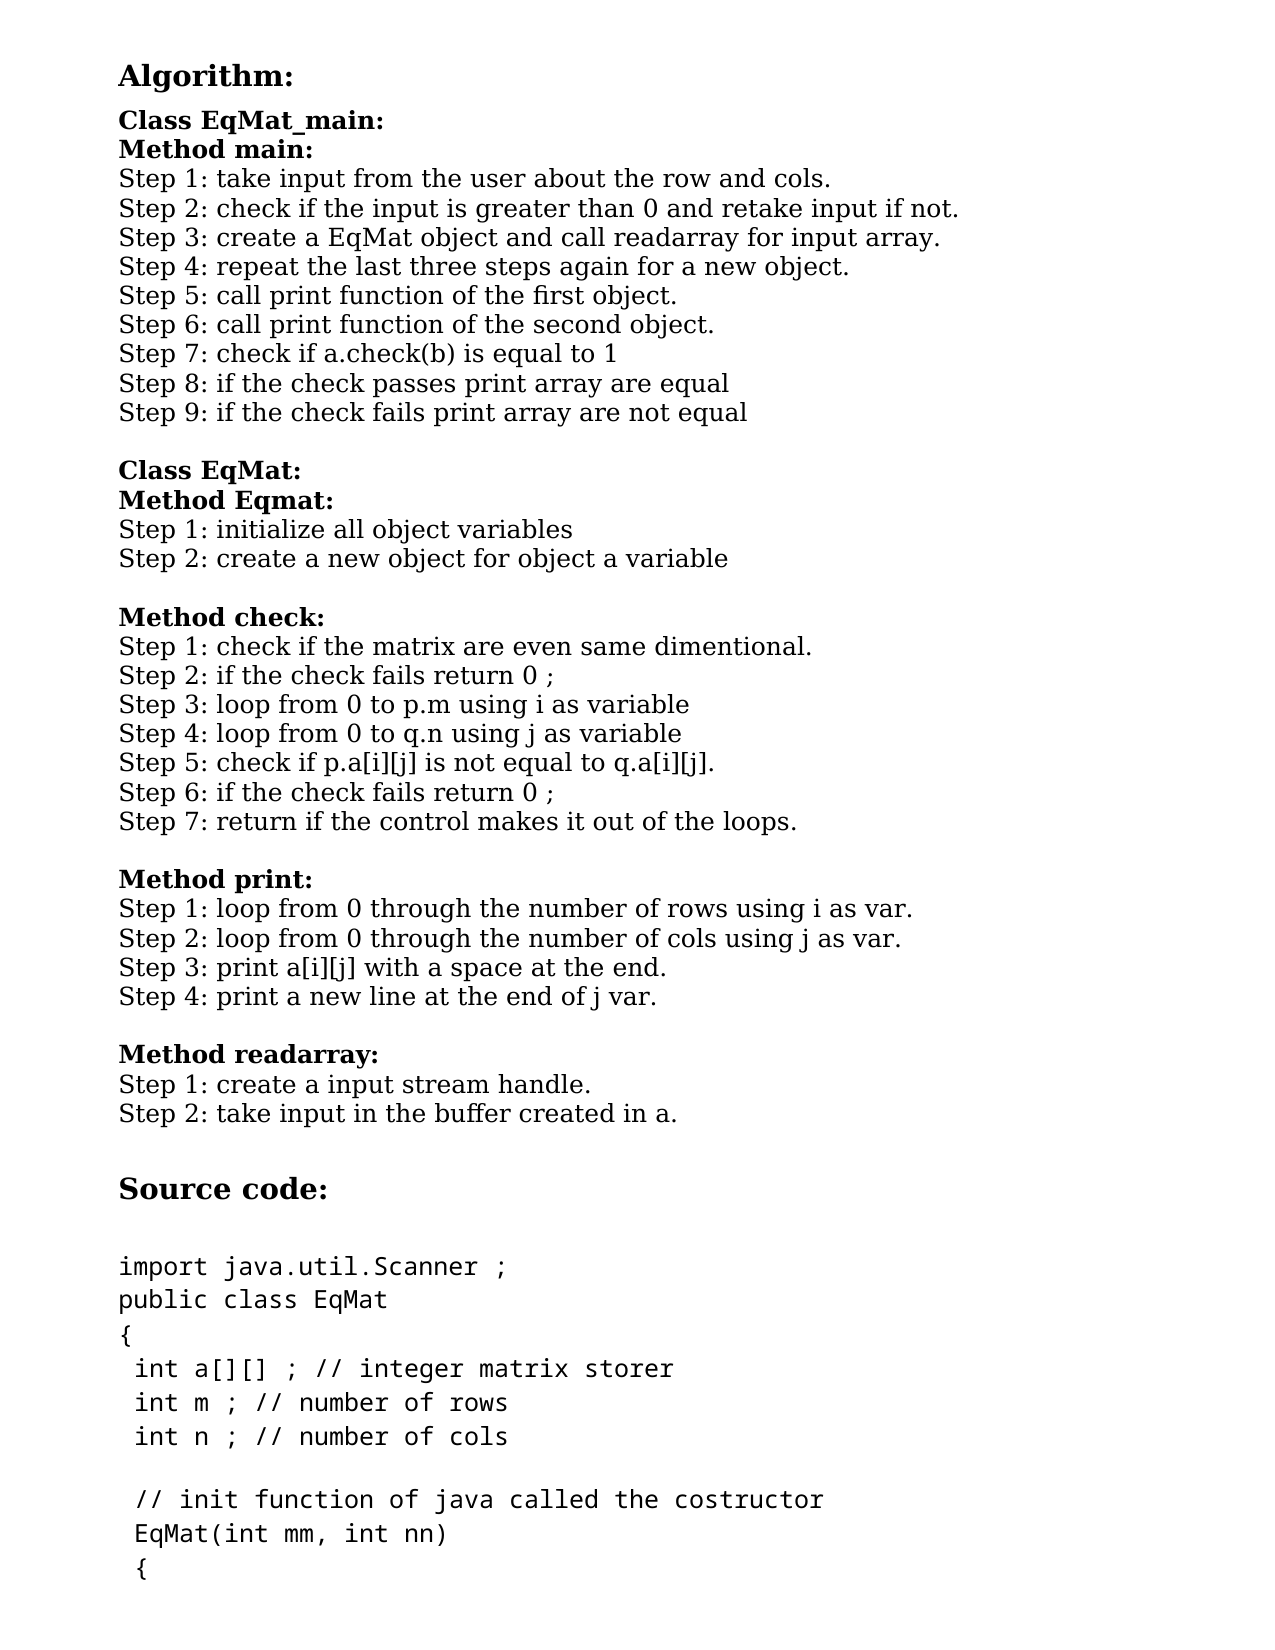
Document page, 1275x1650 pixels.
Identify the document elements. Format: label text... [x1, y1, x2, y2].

subtitle Source code: [118, 1172, 1216, 1206]
subtitle Algorithm: [118, 59, 1216, 93]
text import java.util.Scanner ; public class EqMat { int a[][] ; // integer matrix storer int m ; // number of rows int n ; // number of cols // init function of java called the costructor EqMat(int mm, int nn) { [118, 1219, 1216, 1584]
text Class EqMat_main: Method main: Step 1: take input from the user about the row and cols. Step 2: check if the input is greater than 0 and retake input if not. Step 3: create a EqMat object and call readarray for input array. Step 4: repeat the last three steps again for a new object. Step 5: call print function of the first object. Step 6: call print function of the second object. Step 7: check if a.check(b) is equal to 1 Step 8: if the check passes print array are equal Step 9: if the check fails print array are not equal Class EqMat: Method Eqmat: Step 1: initialize all object variables Step 2: create a new object for object a variable Method check: Step 1: check if the matrix are even same dimentional. Step 2: if the check fails return 0 ; Step 3: loop from 0 to p.m using i as variable Step 4: loop from 0 to q.n using j as variable Step 5: check if p.a[i][j] is not equal to q.a[i][j]. Step 6: if the check fails return 0 ; Step 7: return if the control makes it out of the loops. Method print: Step 1: loop from 0 through the number of rows using i as var. Step 2: loop from 0 through the number of cols using j as var. Step 3: print a[i][j] with a space at the end. Step 4: print a new line at the end of j var. Method readarray: Step 1: create a input stream handle. Step 2: take input in the buffer created in a. [118, 106, 1216, 1128]
